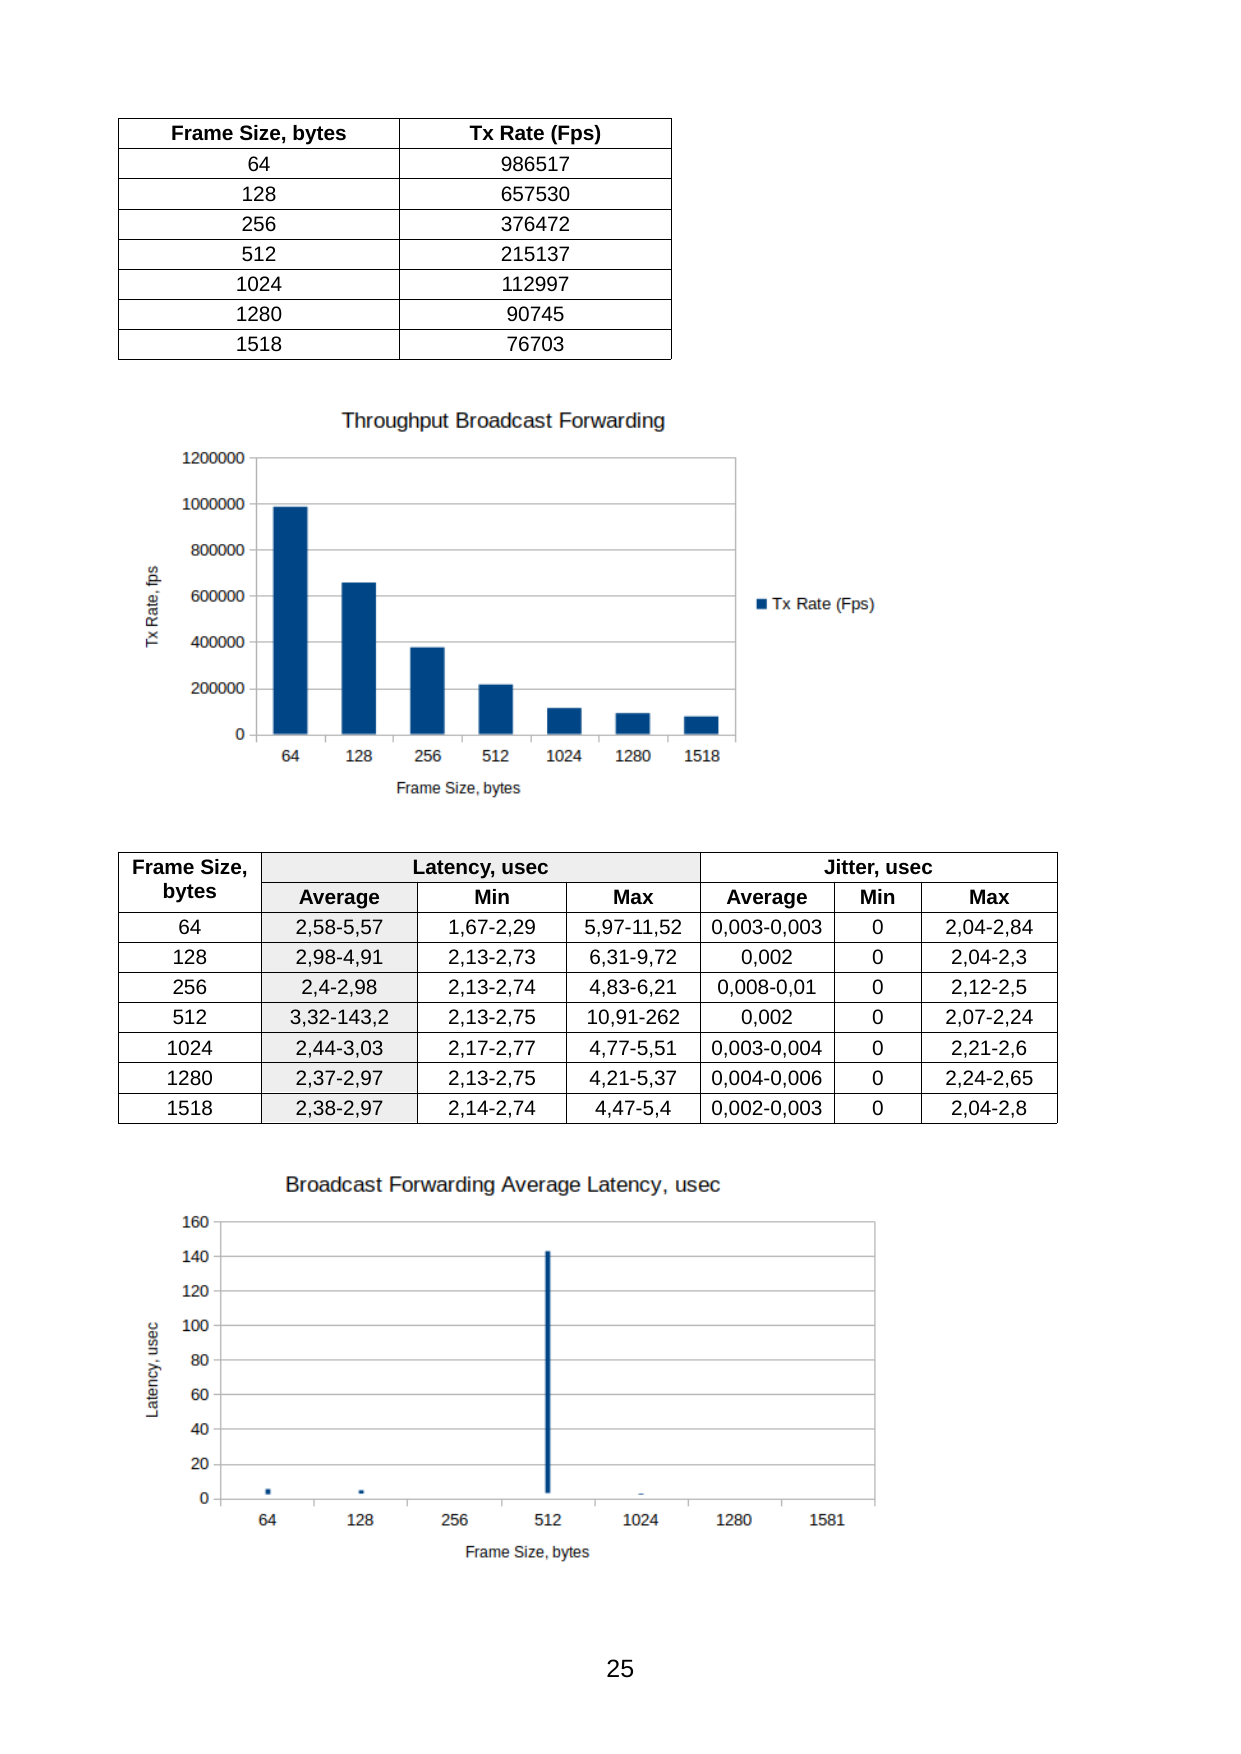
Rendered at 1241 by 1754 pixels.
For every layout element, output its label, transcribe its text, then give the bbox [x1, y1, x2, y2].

table_cell 0,002 [701, 1003, 834, 1032]
table_cell 2,37-2,97 [262, 1063, 417, 1092]
table_cell 2,24-2,65 [922, 1063, 1057, 1092]
table_cell 0 [835, 973, 921, 1002]
table_cell 2,12-2,5 [922, 973, 1057, 1002]
table_cell 0 [835, 1063, 921, 1092]
table_header Latency, usec [262, 853, 700, 882]
table_cell 128 [119, 943, 261, 972]
table_cell 512 [119, 240, 399, 269]
table_cell 2,07-2,24 [922, 1003, 1057, 1032]
table_cell 5,97-11,52 [567, 913, 700, 942]
table_cell 0,003-0,003 [701, 913, 834, 942]
table_cell 986517 [400, 149, 671, 178]
table_cell 2,21-2,6 [922, 1033, 1057, 1062]
table_cell 0,002-0,003 [701, 1094, 834, 1122]
table_cell 2,98-4,91 [262, 943, 417, 972]
table_cell 657530 [400, 179, 671, 208]
table_cell 2,14-2,74 [418, 1094, 566, 1122]
table_cell 0,003-0,004 [701, 1033, 834, 1062]
table_cell 76703 [400, 330, 671, 359]
table_cell 2,58-5,57 [262, 913, 417, 942]
table_cell 512 [119, 1003, 261, 1032]
table_cell 376472 [400, 210, 671, 238]
table_cell 64 [119, 149, 399, 178]
table_cell 2,44-3,03 [262, 1033, 417, 1062]
table_cell Min [418, 883, 566, 912]
table_cell 112997 [400, 270, 671, 299]
table_header Frame Size, bytes [119, 119, 399, 148]
table_cell Min [835, 883, 921, 912]
table_cell 4,77-5,51 [567, 1033, 700, 1062]
table_cell 1,67-2,29 [418, 913, 566, 942]
table_cell 0 [835, 1003, 921, 1032]
table_cell 215137 [400, 240, 671, 269]
table_cell 4,83-6,21 [567, 973, 700, 1002]
table_cell 1280 [119, 1063, 261, 1092]
table_cell 0,008-0,01 [701, 973, 834, 1002]
table_cell 2,13-2,74 [418, 973, 566, 1002]
table_cell 1518 [119, 330, 399, 359]
picture [118, 1151, 891, 1587]
table_cell 3,32-143,2 [262, 1003, 417, 1032]
table_header Tx Rate (Fps) [400, 119, 671, 148]
table_cell Max [922, 883, 1057, 912]
table_cell Max [567, 883, 700, 912]
table_cell 2,13-2,73 [418, 943, 566, 972]
table_cell 2,38-2,97 [262, 1094, 417, 1122]
picture [118, 387, 891, 823]
table_header Frame Size, bytes [119, 853, 261, 912]
table_cell 6,31-9,72 [567, 943, 700, 972]
table_cell 0,002 [701, 943, 834, 972]
table_cell 1280 [119, 300, 399, 329]
table_cell 10,91-262 [567, 1003, 700, 1032]
table_cell 4,47-5,4 [567, 1094, 700, 1122]
table_cell 1518 [119, 1094, 261, 1122]
table_cell 256 [119, 210, 399, 238]
table_cell 0 [835, 1033, 921, 1062]
table_cell 0 [835, 943, 921, 972]
table_cell 4,21-5,37 [567, 1063, 700, 1092]
table_cell 128 [119, 179, 399, 208]
table_cell 2,04-2,8 [922, 1094, 1057, 1122]
table_cell 0 [835, 1094, 921, 1122]
table_cell 2,13-2,75 [418, 1003, 566, 1032]
table_cell 0 [835, 913, 921, 942]
table_cell 2,17-2,77 [418, 1033, 566, 1062]
table_cell Average [262, 883, 417, 912]
table_cell 2,04-2,3 [922, 943, 1057, 972]
table_cell 2,04-2,84 [922, 913, 1057, 942]
table_cell 2,13-2,75 [418, 1063, 566, 1092]
table_cell 2,4-2,98 [262, 973, 417, 1002]
table_cell Average [701, 883, 834, 912]
table_cell 1024 [119, 270, 399, 299]
table_cell 256 [119, 973, 261, 1002]
table_cell 64 [119, 913, 261, 942]
table_header Jitter, usec [701, 853, 1057, 882]
table_cell 0,004-0,006 [701, 1063, 834, 1092]
table_cell 1024 [119, 1033, 261, 1062]
table_cell 90745 [400, 300, 671, 329]
